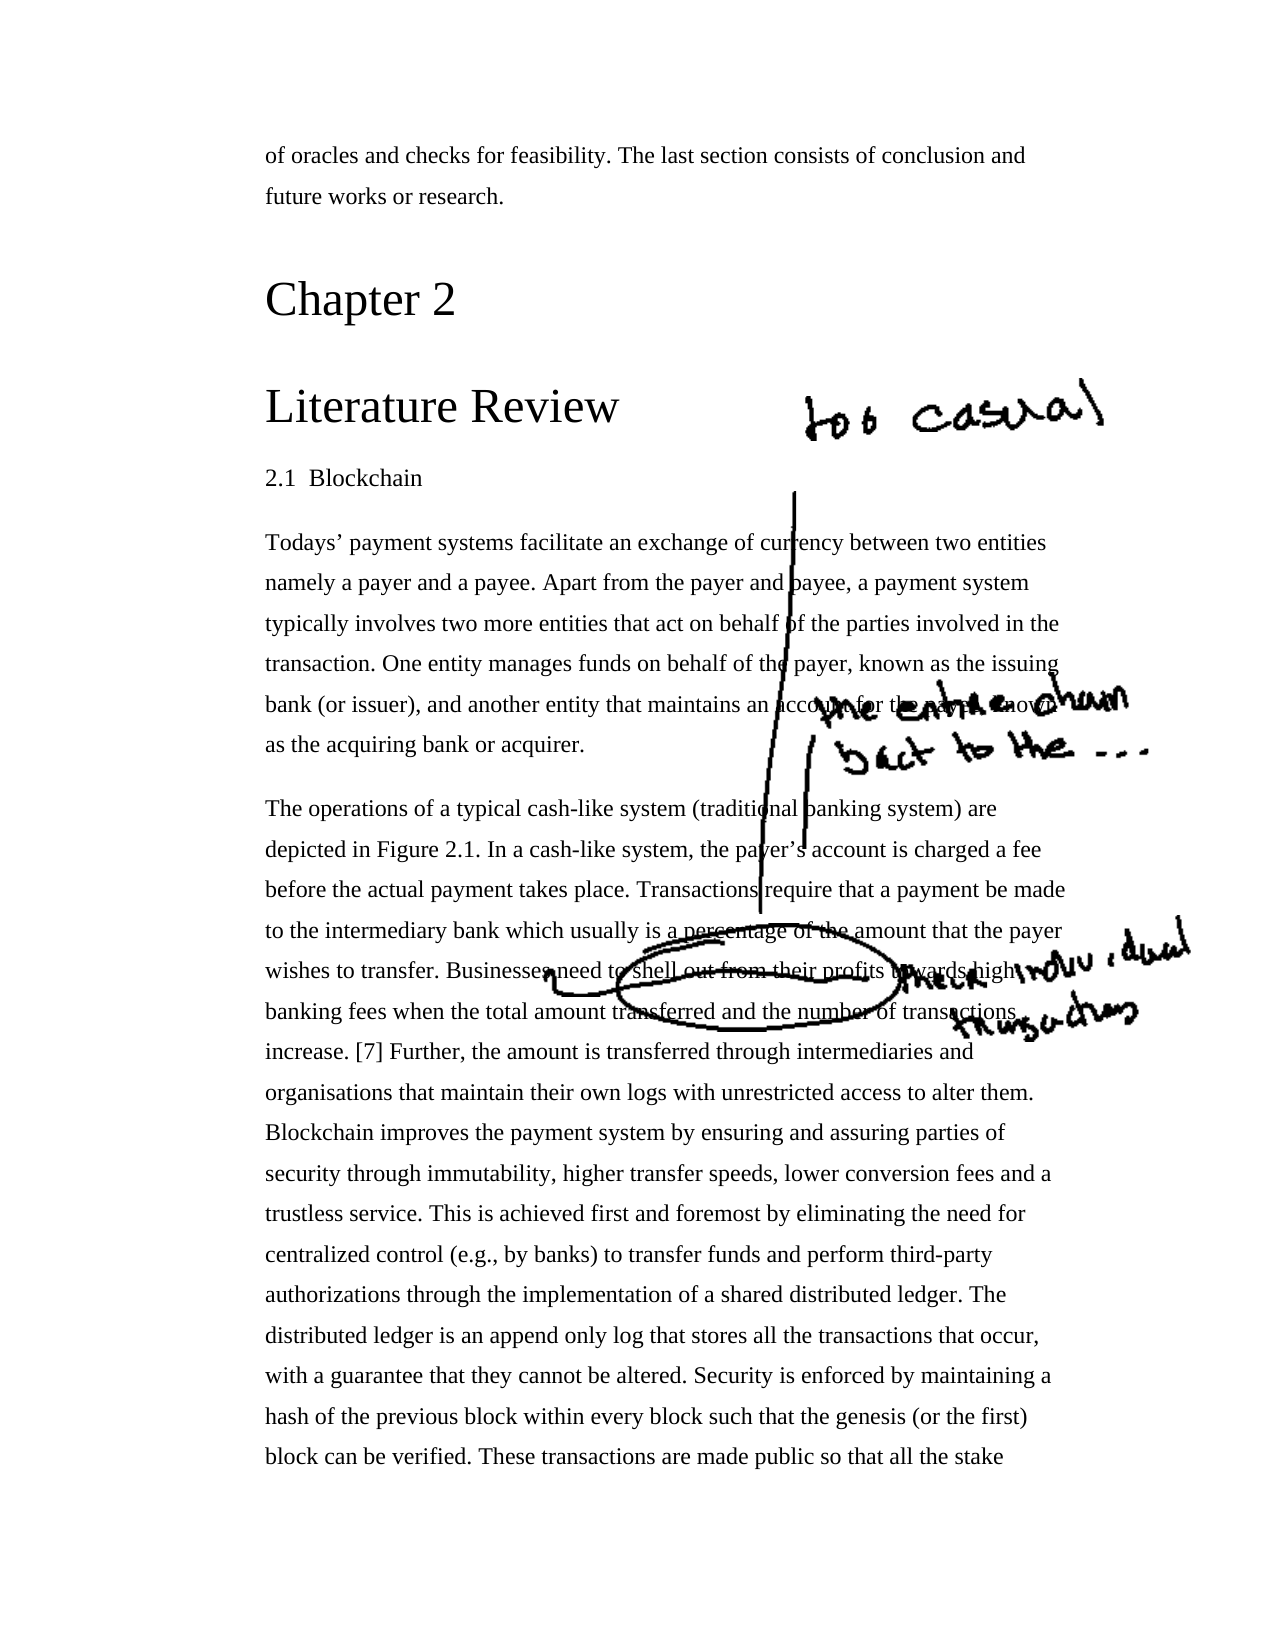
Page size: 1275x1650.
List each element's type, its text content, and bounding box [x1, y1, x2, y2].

text Todays’ payment systems facilitate an exchange of currency between two entities namely a payer and a payee. Apart from the payer and payee, a payment system typically involves two more entities that act on behalf of the parties involved in the transaction. One entity manages funds on behalf of the payer, known as the issuing bank (or issuer), and another entity that maintains an account for the payee, known as the acquiring bank or acquirer. [774, 527, 1078, 758]
text 2.1 Blockchain [265, 463, 1126, 492]
text The operations of a typical cash-like system (traditional banking system) are depicted in Figure 2.1. In a cash-like system, the payer’s account is charged a fee before the actual payment takes place. Transactions require that a payment be made to the intermediary bank which usually is a percentage of the amount that the payer wishes to transfer. Businesses need to shell out from their profits towards high banking fees when the total amount transferred and the number of transactions increase. [7] Further, the amount is transferred through intermediaries and organisations that maintain their own logs with unrestricted access to alter them. Blockchain improves the payment system by ensuring and assuring parties of security through immutability, higher transfer speeds, lower conversion fees and a trustless service. This is achieved first and foremost by eliminating the need for centralized control (e.g., by banks) to transfer funds and perform third-party authorizations through the implementation of a shared distributed ledger. The distributed ledger is an append only log that stores all the transactions that occur, with a guarantee that they cannot be altered. Security is enforced by maintaining a hash of the previous block within every block such that the genesis (or the first) block can be verified. These transactions are made public so that all the stake [265, 794, 1078, 1470]
text Todays’ payment systems facilitate an exchange of currency between two entities namely a payer and a payee. Apart from the payer and payee, a payment system typically involves two more entities that act on behalf of the parties involved in the transaction. One entity manages funds on behalf of the payer, known as the issuing bank (or issuer), and another entity that maintains an account for the payee, known as the acquiring bank or acquirer. [265, 527, 792, 758]
text of oracles and checks for feasibility. The last section consists of conclusion and future works or research. [265, 141, 1078, 209]
subtitle Literature Review [265, 377, 1126, 433]
text Chapter 2 [265, 270, 1126, 326]
